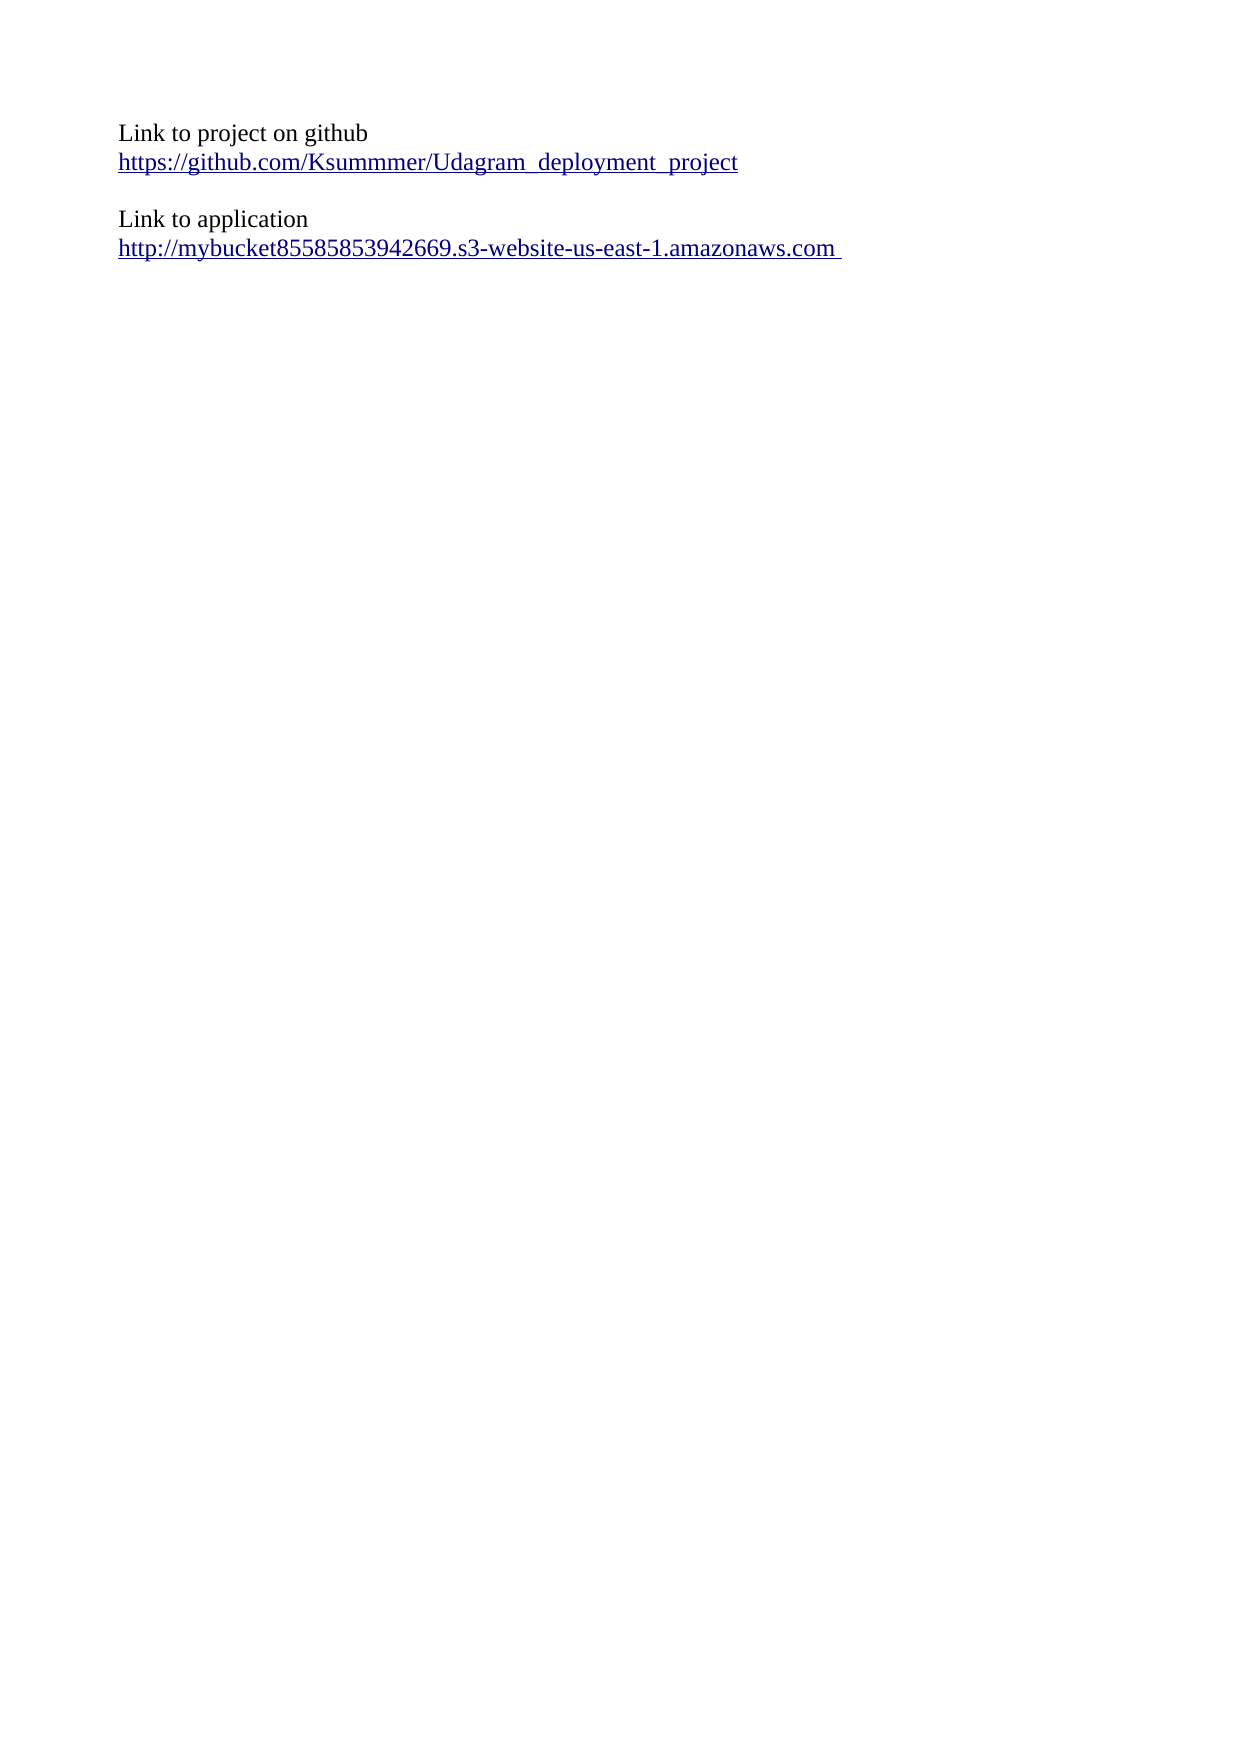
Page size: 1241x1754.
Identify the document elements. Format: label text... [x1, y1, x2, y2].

text https://github.com/Ksummmer/Udagram_deployment_project [118, 147, 1122, 176]
text Link to project on github [118, 118, 1122, 147]
text Link to application [118, 204, 1122, 233]
text http://mybucket85585853942669.s3-website-us-east-1.amazonaws.com [118, 233, 1122, 262]
